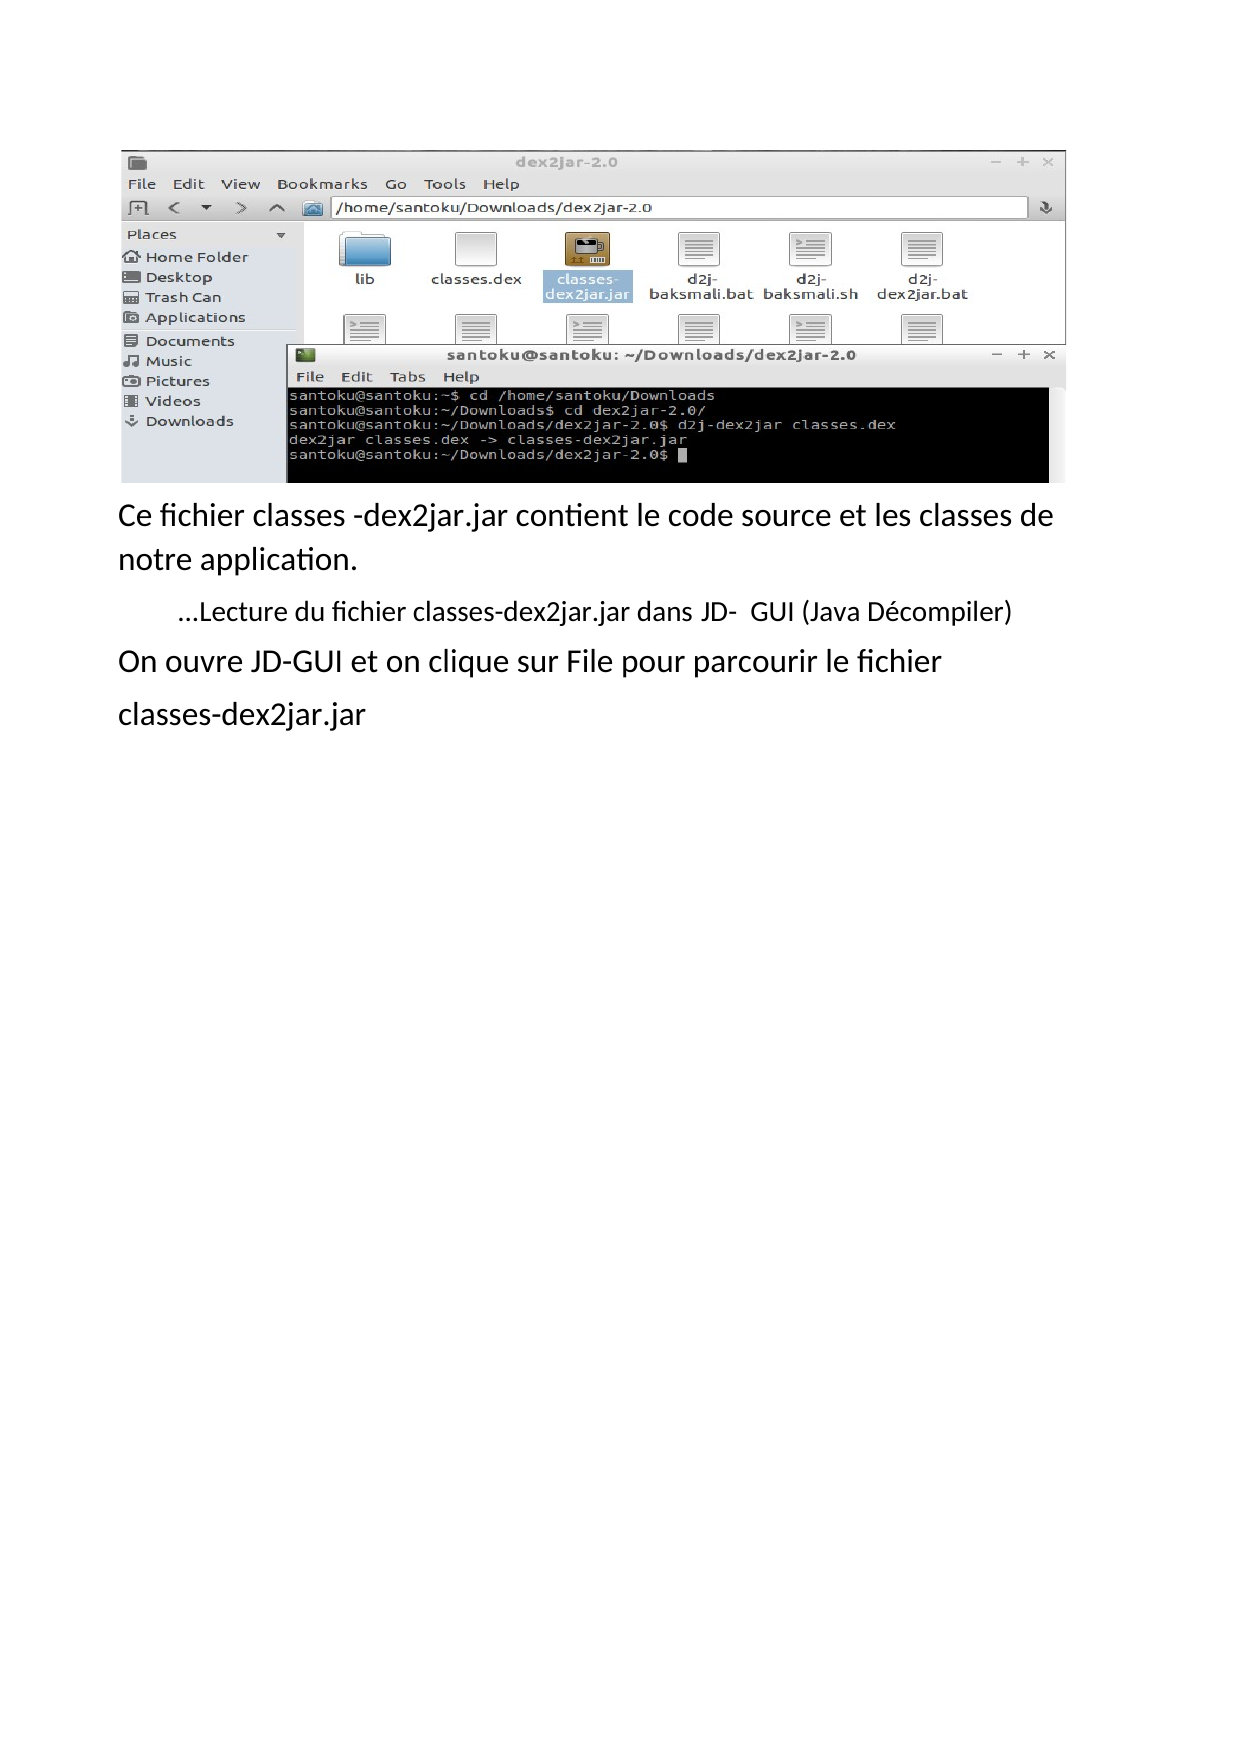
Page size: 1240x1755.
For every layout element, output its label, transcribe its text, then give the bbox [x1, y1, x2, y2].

text On ouvre JD-GUI et on clique sur File pour parcourir le fichier [118, 640, 1118, 680]
text classes-dex2jar.jar [118, 693, 1118, 734]
text ...Lecture du fichier classes-dex2jar.jar dans JD- GUI (Java Décompiler) [118, 588, 1119, 629]
text Ce fichier classes -dex2jar.jar contient le code source et les classes de notre application. [118, 494, 1118, 578]
